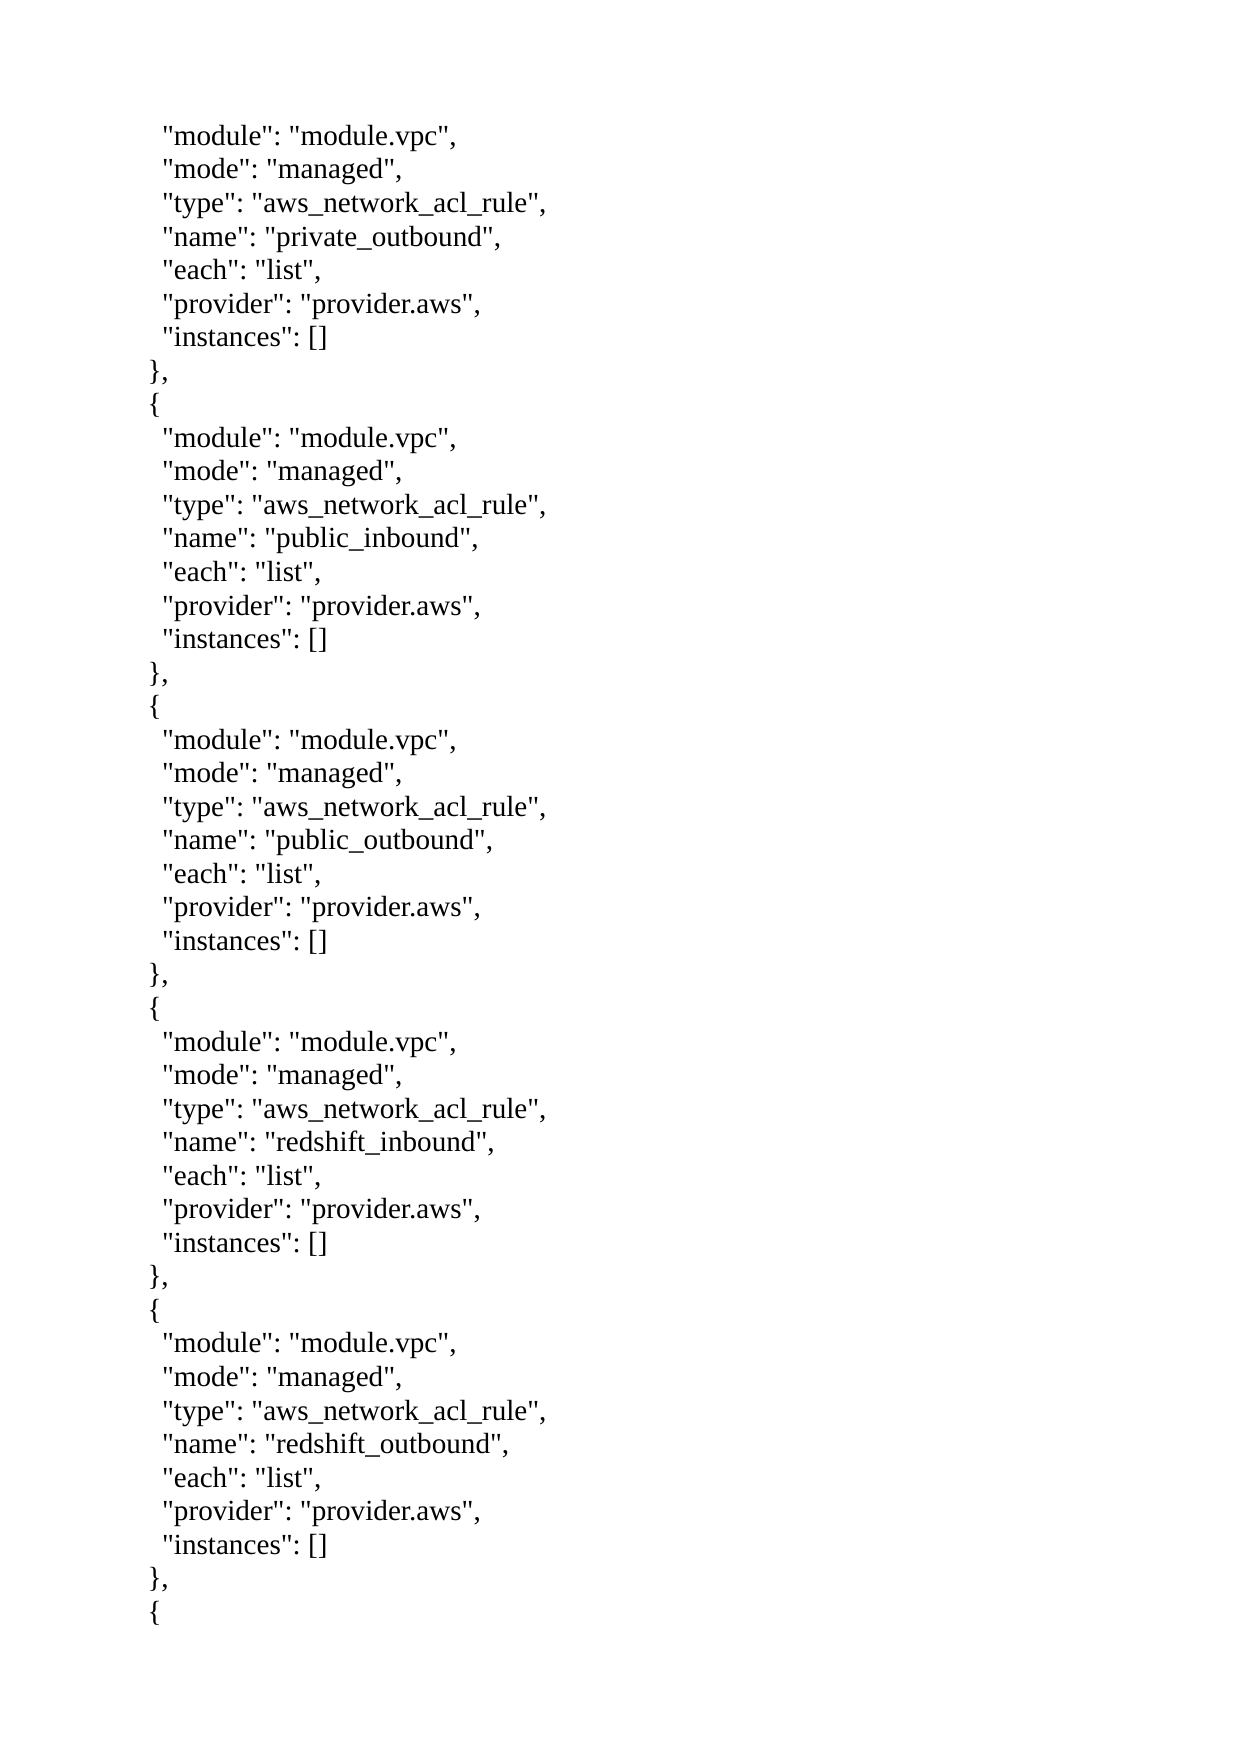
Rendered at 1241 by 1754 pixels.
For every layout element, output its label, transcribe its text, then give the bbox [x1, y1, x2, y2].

text { [118, 990, 1122, 1024]
text "each": "list", [118, 252, 1122, 286]
text "provider": "provider.aws", [118, 588, 1122, 621]
text "name": "public_outbound", [118, 822, 1122, 856]
text }, [118, 1258, 1122, 1292]
text "provider": "provider.aws", [118, 1493, 1122, 1527]
text "module": "module.vpc", [118, 1326, 1122, 1359]
text "mode": "managed", [118, 755, 1122, 789]
text "instances": [] [118, 621, 1122, 655]
text "each": "list", [118, 1460, 1122, 1493]
text "instances": [] [118, 923, 1122, 957]
text "type": "aws_network_acl_rule", [118, 185, 1122, 219]
text "module": "module.vpc", [118, 1024, 1122, 1057]
text "name": "public_inbound", [118, 521, 1122, 554]
text "provider": "provider.aws", [118, 889, 1122, 923]
text "mode": "managed", [118, 1057, 1122, 1091]
text "type": "aws_network_acl_rule", [118, 1393, 1122, 1426]
text "mode": "managed", [118, 1359, 1122, 1393]
text "each": "list", [118, 856, 1122, 889]
text "each": "list", [118, 554, 1122, 588]
text "instances": [] [118, 1527, 1122, 1560]
text "module": "module.vpc", [118, 722, 1122, 755]
text "instances": [] [118, 1225, 1122, 1258]
text "type": "aws_network_acl_rule", [118, 1091, 1122, 1124]
text { [118, 386, 1122, 420]
text "module": "module.vpc", [118, 118, 1122, 152]
text }, [118, 353, 1122, 386]
text "instances": [] [118, 319, 1122, 353]
text { [118, 1292, 1122, 1326]
text "each": "list", [118, 1158, 1122, 1191]
text "type": "aws_network_acl_rule", [118, 487, 1122, 521]
text "type": "aws_network_acl_rule", [118, 789, 1122, 822]
text "mode": "managed", [118, 453, 1122, 487]
text }, [118, 655, 1122, 688]
text }, [118, 1560, 1122, 1594]
text { [118, 1594, 1122, 1627]
text { [118, 688, 1122, 722]
text "provider": "provider.aws", [118, 1191, 1122, 1225]
text "mode": "managed", [118, 152, 1122, 185]
text "name": "redshift_outbound", [118, 1426, 1122, 1460]
text "name": "private_outbound", [118, 219, 1122, 252]
text "provider": "provider.aws", [118, 286, 1122, 319]
text "module": "module.vpc", [118, 420, 1122, 453]
text "name": "redshift_inbound", [118, 1124, 1122, 1158]
text }, [118, 957, 1122, 990]
